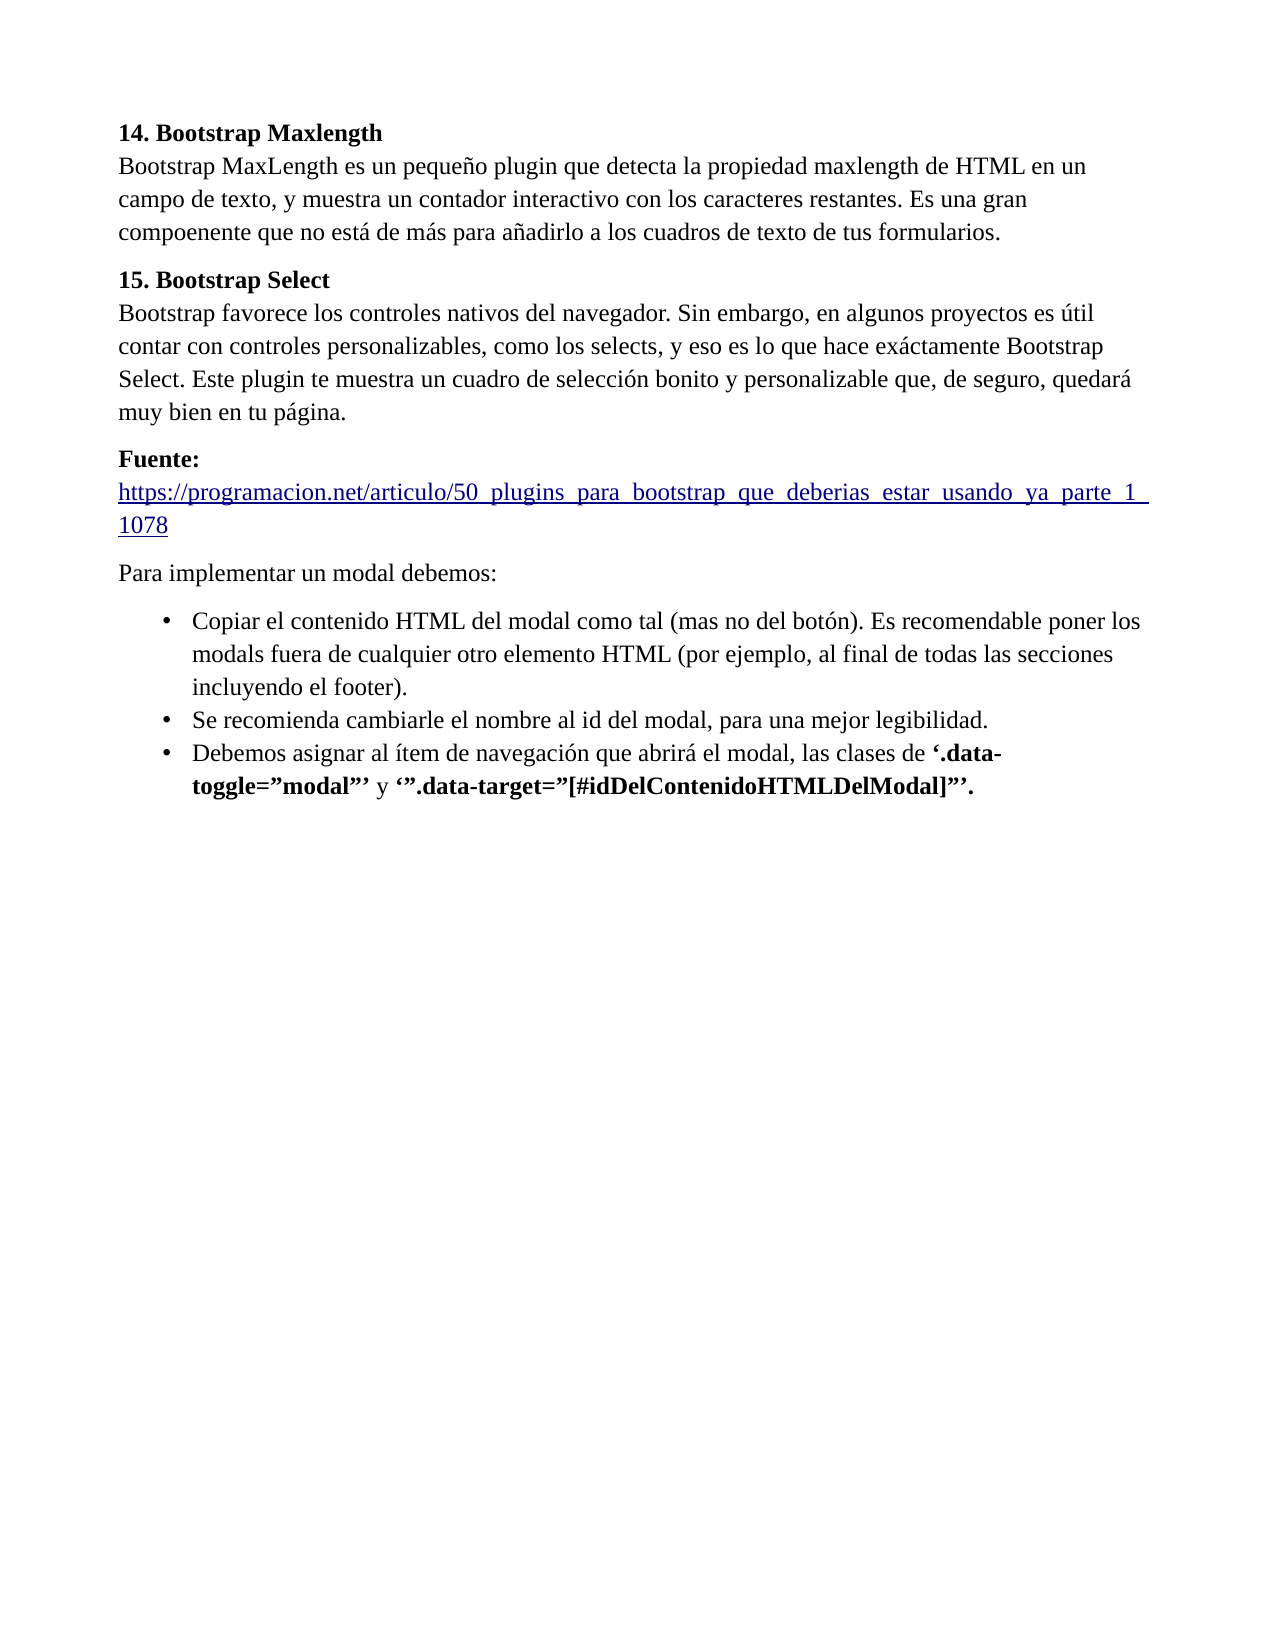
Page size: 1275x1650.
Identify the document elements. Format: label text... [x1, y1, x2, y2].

text Para implementar un modal debemos: [118, 558, 1157, 587]
list Debemos asignar al ítem de navegación que abrirá el modal, las clases de ‘.data-toggle=”modal”’ y ‘”.data-target=”[#idDelContenidoHTMLDelModal]”’. [162, 738, 1157, 799]
text 15. Bootstrap Select Bootstrap favorece los controles nativos del navegador. Sin embargo, en algunos proyectos es útil contar con controles personalizables, como los selects, y eso es lo que hace exáctamente Bootstrap Select. Este plugin te muestra un cuadro de selección bonito y personalizable que, de seguro, quedará muy bien en tu página. [118, 265, 1157, 426]
list Se recomienda cambiarle el nombre al id del modal, para una mejor legibilidad. [162, 705, 1157, 733]
text 14. Bootstrap Maxlength Bootstrap MaxLength es un pequeño plugin que detecta la propiedad maxlength de HTML en un campo de texto, y muestra un contador interactivo con los caracteres restantes. Es una gran compoenente que no está de más para añadirlo a los cuadros de texto de tus formularios. [118, 118, 1157, 246]
text Fuente: https://programacion.net/articulo/50_plugins_para_bootstrap_que_deberias_estar_usando_ya_parte_1_1078 [118, 444, 1157, 539]
list Copiar el contenido HTML del modal como tal (mas no del botón). Es recomendable poner los modals fuera de cualquier otro elemento HTML (por ejemplo, al final de todas las secciones incluyendo el footer). [162, 606, 1157, 701]
